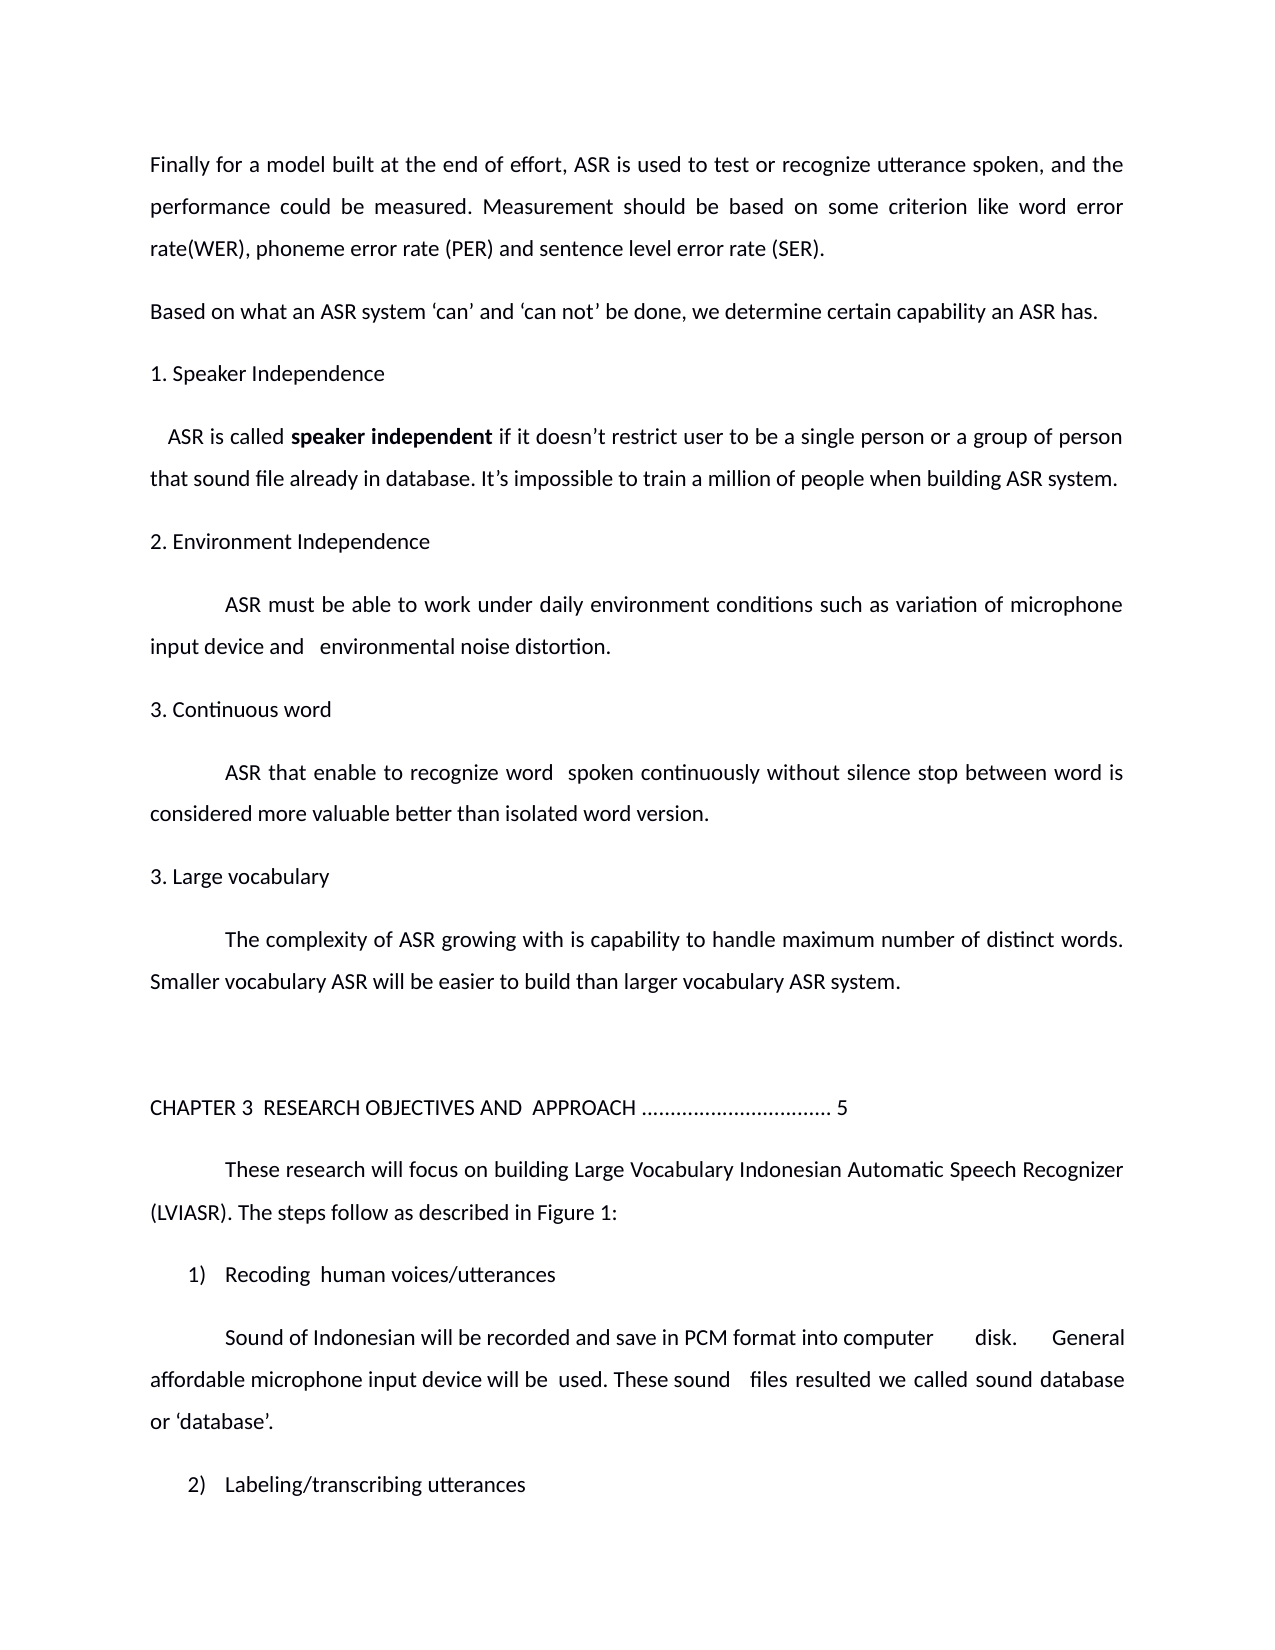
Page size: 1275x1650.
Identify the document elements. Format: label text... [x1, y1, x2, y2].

text 3. Large vocabulary [150, 862, 1125, 890]
text CHAPTER 3 RESEARCH OBJECTIVES AND APPROACH ................................. 5 [150, 1093, 1125, 1121]
text ASR must be able to work under daily environment conditions such as variation of microphone input device and environmental noise distortion. [150, 590, 1125, 660]
text 3. Continuous word [150, 695, 1125, 723]
text Based on what an ASR system ‘can’ and ‘can not’ be done, we determine certain capability an ASR has. [150, 297, 1125, 325]
text ASR is called speaker independent if it doesn’t restrict user to be a single person or a group of person that sound file already in database. It’s impossible to train a million of people when building ASR system. [150, 422, 1125, 492]
text 2. Environment Independence [150, 527, 1125, 555]
text Sound of Indonesian will be recorded and save in PCM format into computer disk. General affordable microphone input device will be used. These sound files resulted we called sound database or ‘database’. [150, 1323, 1125, 1435]
text These research will focus on building Large Vocabulary Indonesian Automatic Speech Recognizer (LVIASR). The steps follow as described in Figure 1: [150, 1156, 1125, 1226]
list Labeling/transcribing utterances [187, 1470, 1125, 1498]
text The complexity of ASR growing with is capability to handle maximum number of distinct words. Smaller vocabulary ASR will be easier to build than larger vocabulary ASR system. [150, 925, 1125, 995]
list Recoding human voices/utterances [187, 1260, 1125, 1288]
text 1. Speaker Independence [150, 359, 1125, 388]
text Finally for a model built at the end of effort, ASR is used to test or recognize utterance spoken, and the performance could be measured. Measurement should be based on some criterion like word error rate(WER), phoneme error rate (PER) and sentence level error rate (SER). [150, 150, 1125, 262]
text ASR that enable to recognize word spoken continuously without silence stop between word is considered more valuable better than isolated word version. [150, 758, 1125, 828]
